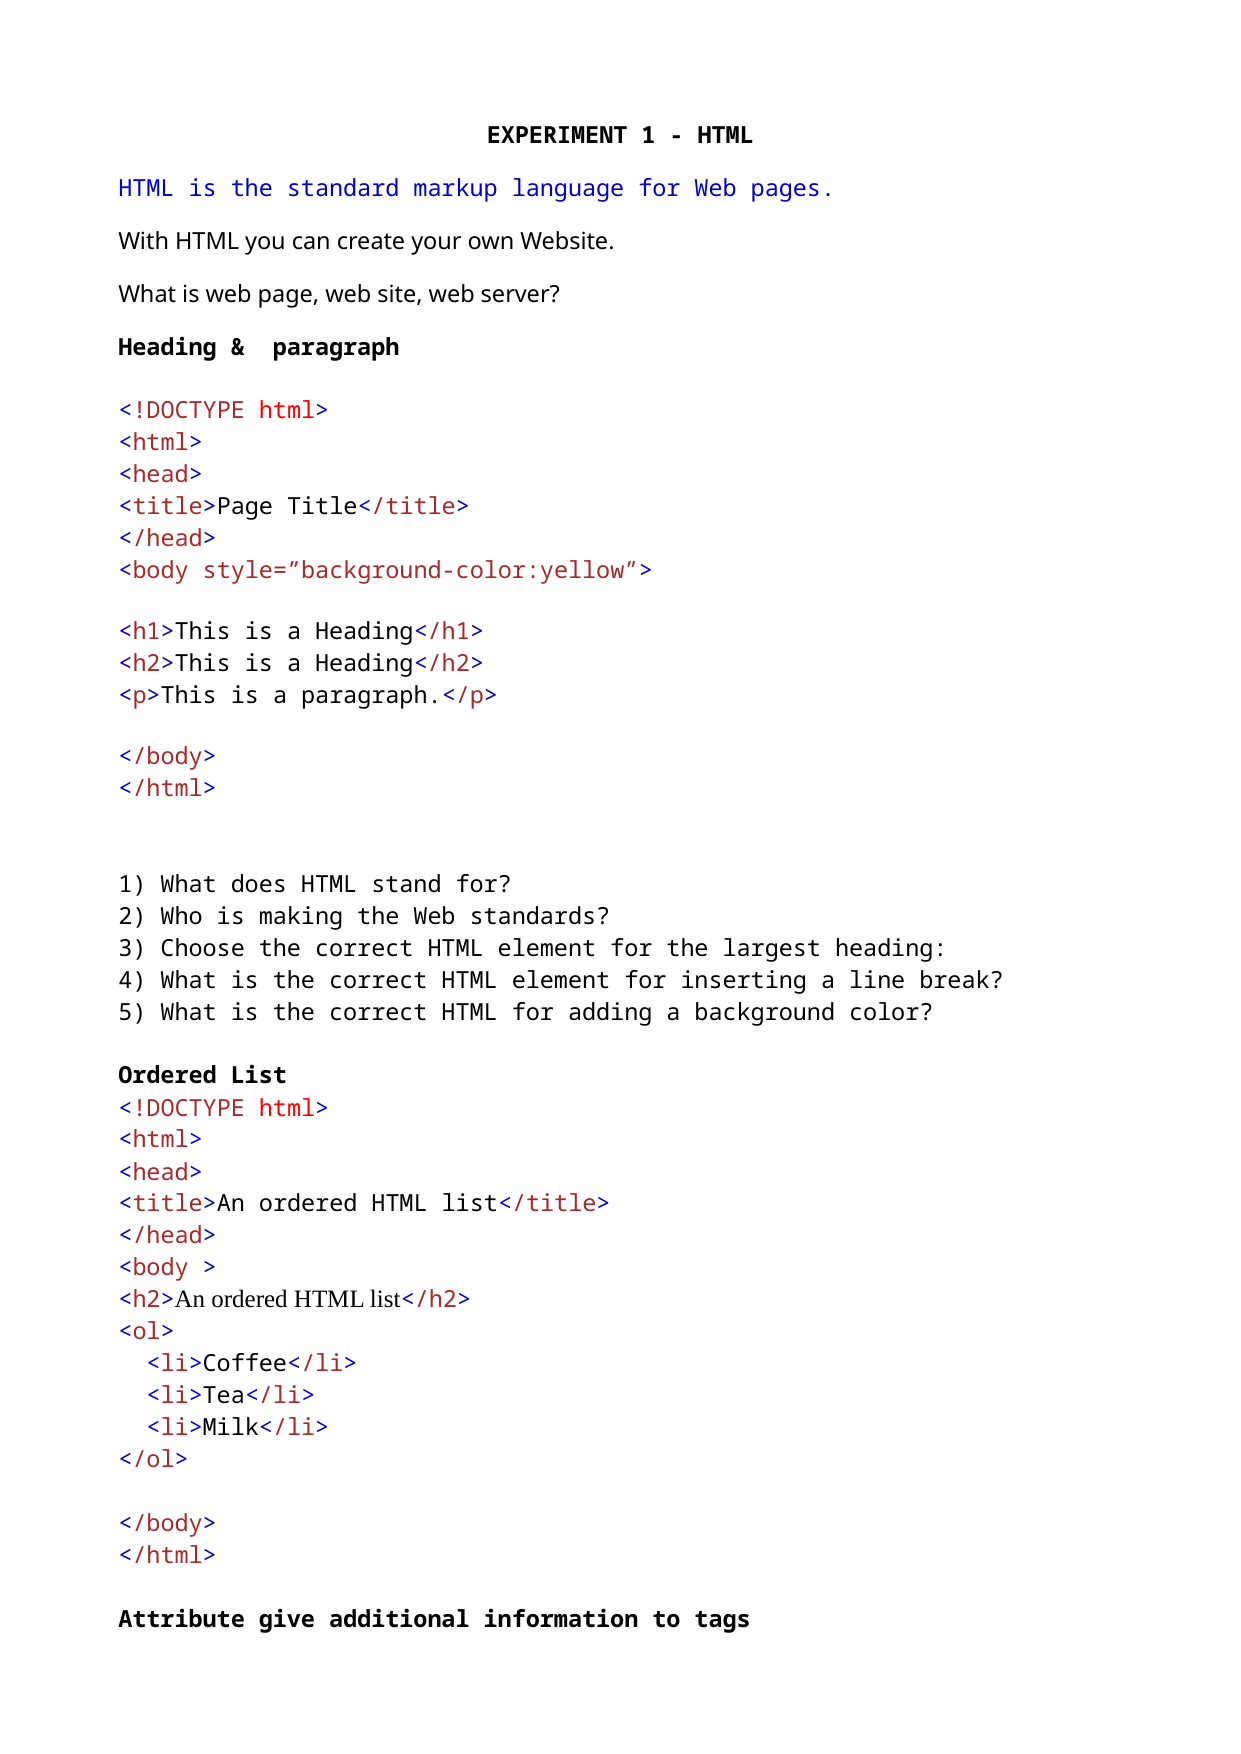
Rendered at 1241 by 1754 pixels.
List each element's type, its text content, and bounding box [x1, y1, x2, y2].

text 4) What is the correct HTML element for inserting a line break? [118, 963, 1122, 995]
text EXPERIMENT 1 - HTML [118, 118, 1122, 150]
text <!DOCTYPE html> <html> <head> <title>Page Title</title> </head> <body style=”background-color:yellow”> <h1>This is a Heading</h1> [118, 394, 1122, 646]
text 2) Who is making the Web standards? [118, 899, 1122, 931]
text Attribute give additional information to tags [118, 1602, 1122, 1634]
text What is web page, web site, web server? [118, 277, 1122, 309]
text <h2>This is a Heading</h2> <p>This is a paragraph.</p> </body> </html> [118, 646, 1122, 803]
text HTML is the standard markup language for Web pages. [118, 171, 1122, 203]
text Heading & paragraph [118, 330, 1122, 362]
text With HTML you can create your own Website. [118, 224, 1122, 256]
text 3) Choose the correct HTML element for the largest heading: [118, 931, 1122, 963]
text <!DOCTYPE html> <html> <head> <title>An ordered HTML list</title> </head> <body > <h2>An ordered HTML list</h2> <ol> <li>Coffee</li> <li>Tea</li> <li>Milk</li> </ol> </body> </html> [118, 1091, 1122, 1571]
text Ordered List [118, 1059, 1122, 1091]
text 1) What does HTML stand for? [118, 867, 1122, 899]
text 5) What is the correct HTML for adding a background color? [118, 995, 1122, 1027]
